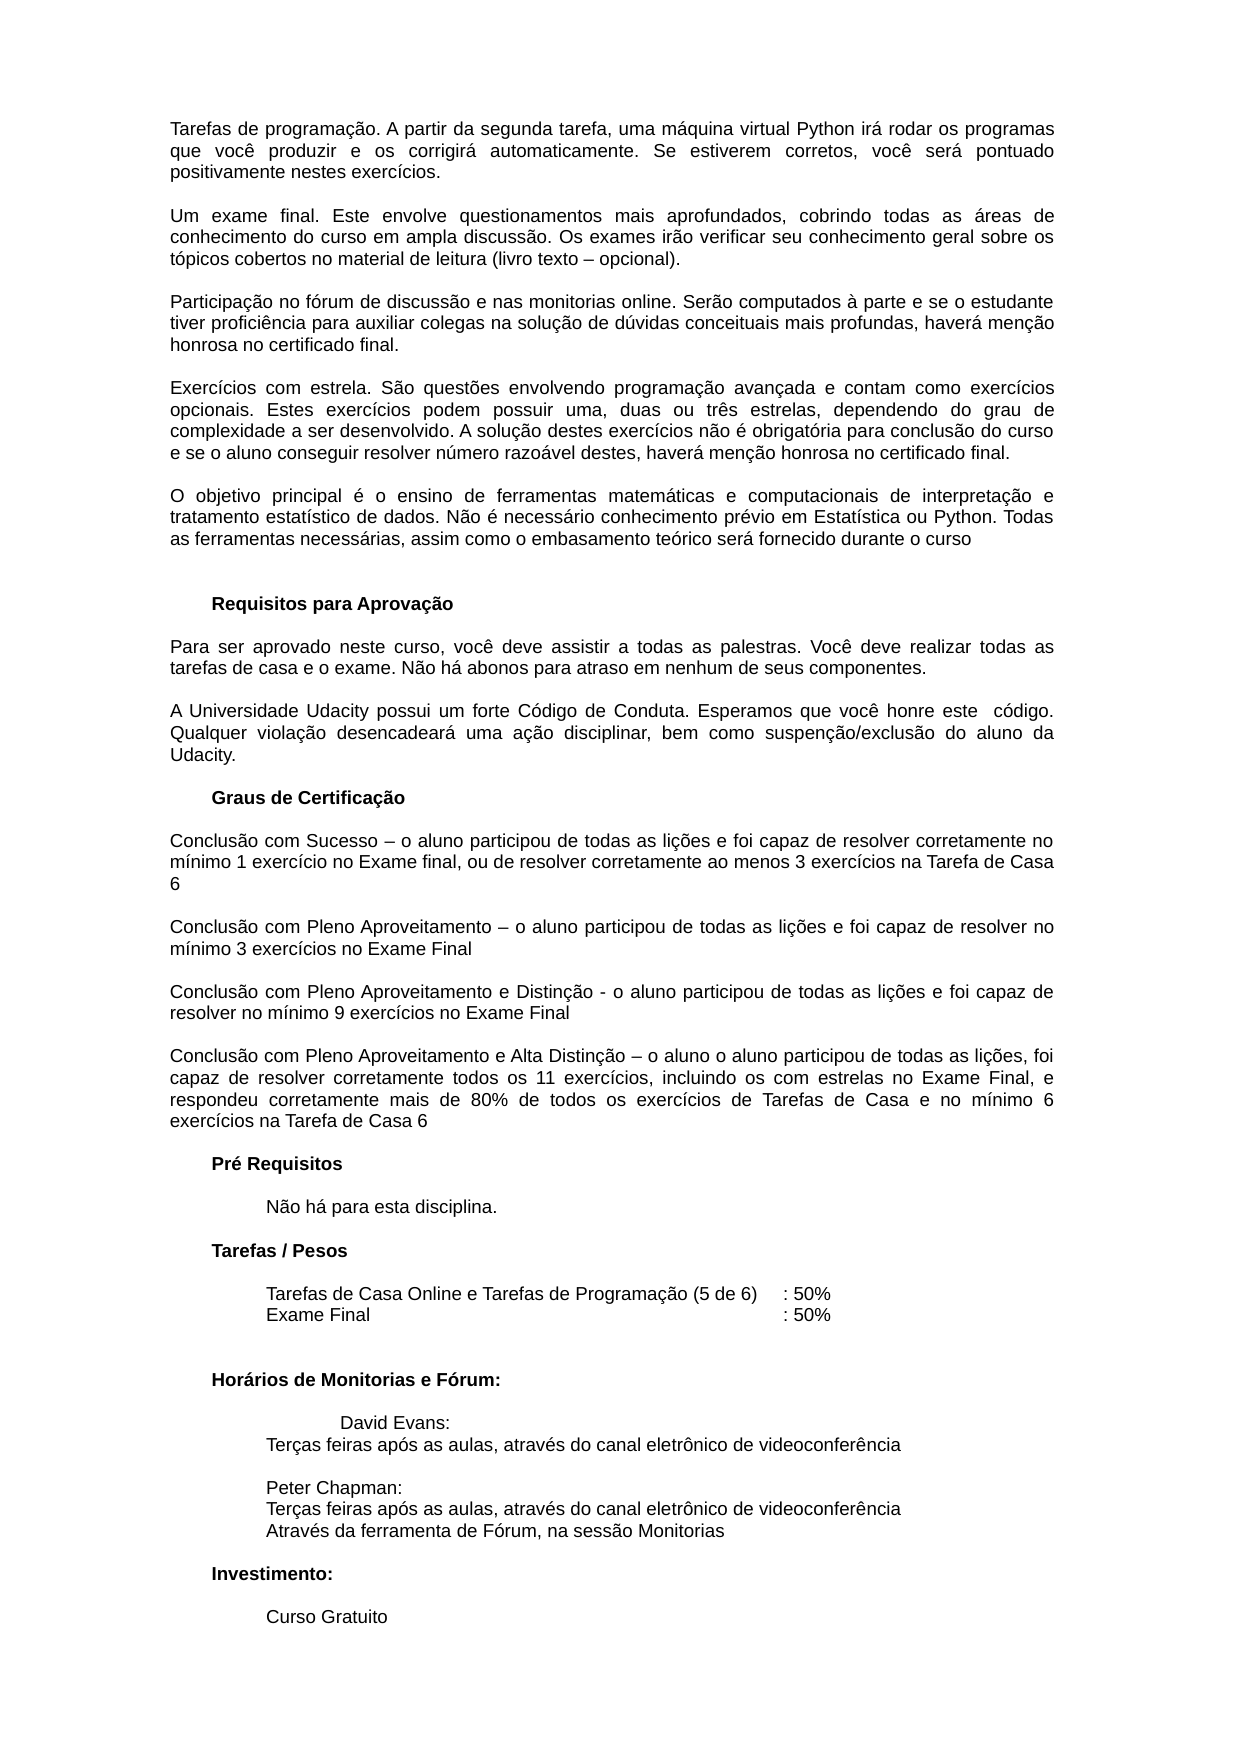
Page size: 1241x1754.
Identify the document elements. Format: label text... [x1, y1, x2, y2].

text Conclusão com Pleno Aproveitamento – o aluno participou de todas as lições e foi capaz de resolver no mínimo 3 exercícios no Exame Final [169, 916, 1055, 959]
text Tarefas de Casa Online e Tarefas de Programação (5 de 6) : 50% [170, 1282, 1055, 1304]
text Tarefas / Pesos [170, 1239, 1055, 1261]
text Não há para esta disciplina. [170, 1196, 1055, 1218]
text Exercícios com estrela. São questões envolvendo programação avançada e contam como exercícios opcionais. Estes exercícios podem possuir uma, duas ou três estrelas, dependendo do grau de complexidade a ser desenvolvido. A solução destes exercícios não é obrigatória para conclusão do curso e se o aluno conseguir resolver número razoável destes, haverá menção honrosa no certificado final. [170, 377, 1055, 463]
text Através da ferramenta de Fórum, na sessão Monitorias [192, 1520, 1055, 1541]
text David Evans: [118, 1412, 1122, 1433]
text Conclusão com Sucesso – o aluno participou de todas as lições e foi capaz de resolver corretamente no mínimo 1 exercício no Exame final, ou de resolver corretamente ao menos 3 exercícios na Tarefa de Casa 6 [169, 830, 1055, 894]
text O objetivo principal é o ensino de ferramentas matemáticas e computacionais de interpretação e tratamento estatístico de dados. Não é necessário conhecimento prévio em Estatística ou Python. Todas as ferramentas necessárias, assim como o embasamento teórico será fornecido durante o curso [170, 485, 1055, 549]
text Exame Final : 50% [170, 1304, 1055, 1326]
text Participação no fórum de discussão e nas monitorias online. Serão computados à parte e se o estudante tiver proficiência para auxiliar colegas na solução de dúvidas conceituais mais profundas, haverá menção honrosa no certificado final. [170, 291, 1055, 355]
text Horários de Monitorias e Fórum: [170, 1369, 1055, 1390]
text Curso Gratuito [170, 1606, 1055, 1627]
text Terças feiras após as aulas, através do canal eletrônico de videoconferência [170, 1433, 1055, 1455]
text Um exame final. Este envolve questionamentos mais aprofundados, cobrindo todas as áreas de conhecimento do curso em ampla discussão. Os exames irão verificar seu conhecimento geral sobre os tópicos cobertos no material de leitura (livro texto – opcional). [170, 204, 1055, 269]
text Conclusão com Pleno Aproveitamento e Alta Distinção – o aluno o aluno participou de todas as lições, foi capaz de resolver corretamente todos os 11 exercícios, incluindo os com estrelas no Exame Final, e respondeu corretamente mais de 80% de todos os exercícios de Tarefas de Casa e no mínimo 6 exercícios na Tarefa de Casa 6 [169, 1045, 1055, 1132]
text Tarefas de programação. A partir da segunda tarefa, uma máquina virtual Python irá rodar os programas que você produzir e os corrigirá automaticamente. Se estiverem corretos, você será pontuado positivamente nestes exercícios. [170, 118, 1055, 183]
text Graus de Certificação [170, 787, 1055, 808]
text Para ser aprovado neste curso, você deve assistir a todas as palestras. Você deve realizar todas as tarefas de casa e o exame. Não há abonos para atraso em nenhum de seus componentes. [170, 636, 1055, 679]
text A Universidade Udacity possui um forte Código de Conduta. Esperamos que você honre este código. Qualquer violação desencadeará uma ação disciplinar, bem como suspenção/exclusão do aluno da Udacity. [170, 700, 1055, 765]
text Requisitos para Aprovação [170, 592, 1055, 614]
text Pré Requisitos [170, 1153, 1055, 1175]
text Peter Chapman: [170, 1477, 1055, 1498]
text Terças feiras após as aulas, através do canal eletrônico de videoconferência [192, 1498, 1055, 1520]
text Conclusão com Pleno Aproveitamento e Distinção - o aluno participou de todas as lições e foi capaz de resolver no mínimo 9 exercícios no Exame Final [169, 981, 1055, 1024]
text Investimento: [170, 1563, 1055, 1584]
